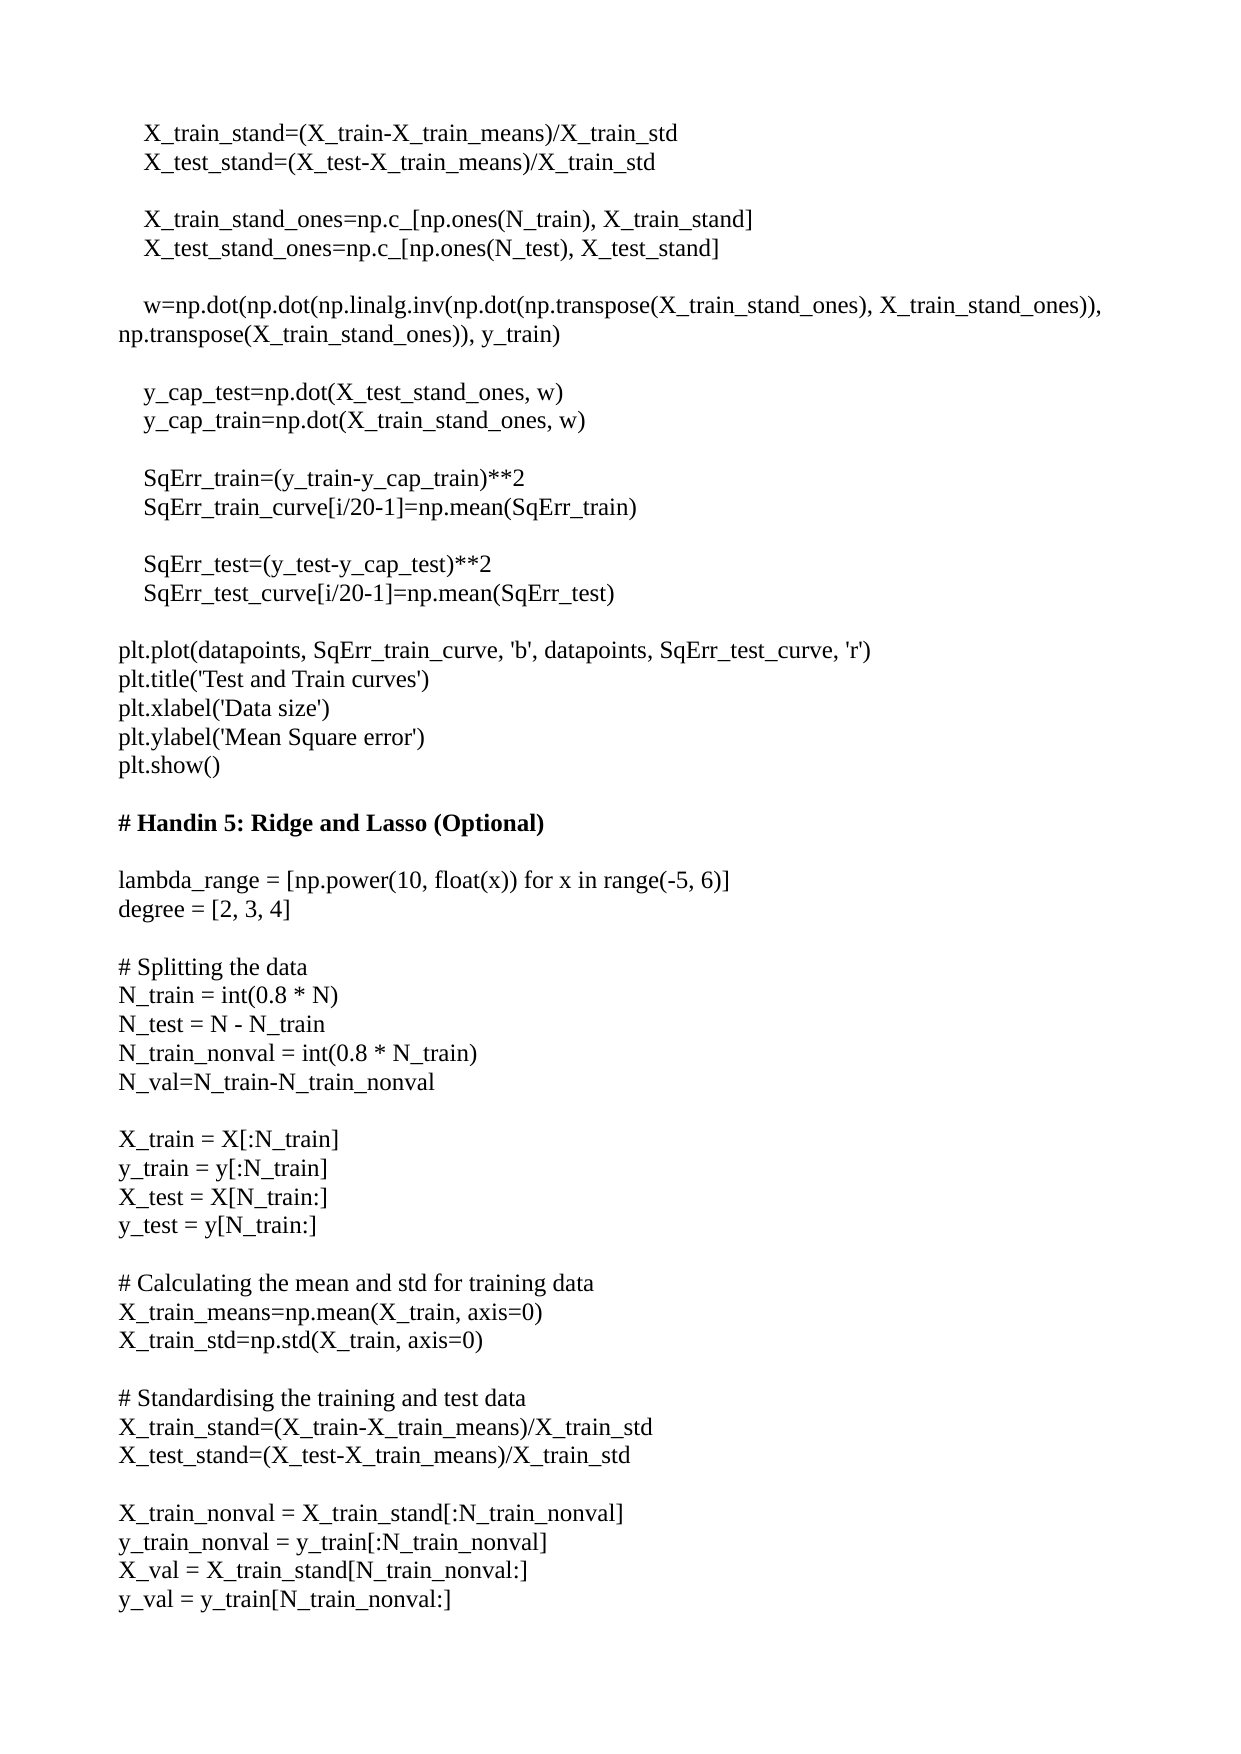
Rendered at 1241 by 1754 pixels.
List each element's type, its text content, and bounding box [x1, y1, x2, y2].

text SqErr_train=(y_train-y_cap_train)**2 [118, 463, 1122, 492]
text X_test_stand_ones=np.c_[np.ones(N_test), X_test_stand] [118, 233, 1122, 262]
text X_train_stand_ones=np.c_[np.ones(N_train), X_train_stand] [118, 204, 1122, 233]
text X_val = X_train_stand[N_train_nonval:] [118, 1556, 1122, 1584]
text N_train = int(0.8 * N) [118, 981, 1122, 1009]
text X_train_nonval = X_train_stand[:N_train_nonval] [118, 1498, 1122, 1527]
text X_train_stand=(X_train-X_train_means)/X_train_std [118, 1412, 1122, 1441]
text N_val=N_train-N_train_nonval [118, 1067, 1122, 1096]
text y_val = y_train[N_train_nonval:] [118, 1584, 1122, 1613]
text X_test = X[N_train:] [118, 1182, 1122, 1211]
text X_train_std=np.std(X_train, axis=0) [118, 1326, 1122, 1354]
text plt.show() [118, 751, 1122, 779]
text y_train_nonval = y_train[:N_train_nonval] [118, 1527, 1122, 1556]
text X_test_stand=(X_test-X_train_means)/X_train_std [118, 147, 1122, 176]
text lambda_range = [np.power(10, float(x)) for x in range(-5, 6)] [118, 866, 1122, 894]
text plt.ylabel('Mean Square error') [118, 722, 1122, 751]
text plt.title('Test and Train curves') [118, 664, 1122, 693]
text N_train_nonval = int(0.8 * N_train) [118, 1038, 1122, 1067]
text y_test = y[N_train:] [118, 1211, 1122, 1239]
text # Standardising the training and test data [118, 1383, 1122, 1412]
text N_test = N - N_train [118, 1009, 1122, 1038]
text degree = [2, 3, 4] [118, 894, 1122, 923]
text # Handin 5: Ridge and Lasso (Optional) [118, 808, 1122, 837]
text plt.xlabel('Data size') [118, 693, 1122, 722]
text SqErr_test_curve[i/20-1]=np.mean(SqErr_test) [118, 578, 1122, 607]
text X_train = X[:N_train] [118, 1124, 1122, 1153]
text X_train_stand=(X_train-X_train_means)/X_train_std [118, 118, 1122, 147]
text w=np.dot(np.dot(np.linalg.inv(np.dot(np.transpose(X_train_stand_ones), X_train_stand_ones)), np.transpose(X_train_stand_ones)), y_train) [118, 291, 1122, 348]
text plt.plot(datapoints, SqErr_train_curve, 'b', datapoints, SqErr_test_curve, 'r') [118, 636, 1122, 664]
text X_test_stand=(X_test-X_train_means)/X_train_std [118, 1441, 1122, 1469]
text SqErr_train_curve[i/20-1]=np.mean(SqErr_train) [118, 492, 1122, 521]
text X_train_means=np.mean(X_train, axis=0) [118, 1297, 1122, 1326]
text y_cap_train=np.dot(X_train_stand_ones, w) [118, 406, 1122, 434]
text # Splitting the data [118, 952, 1122, 981]
text y_train = y[:N_train] [118, 1153, 1122, 1182]
text # Calculating the mean and std for training data [118, 1268, 1122, 1297]
text y_cap_test=np.dot(X_test_stand_ones, w) [118, 377, 1122, 406]
text SqErr_test=(y_test-y_cap_test)**2 [118, 549, 1122, 578]
